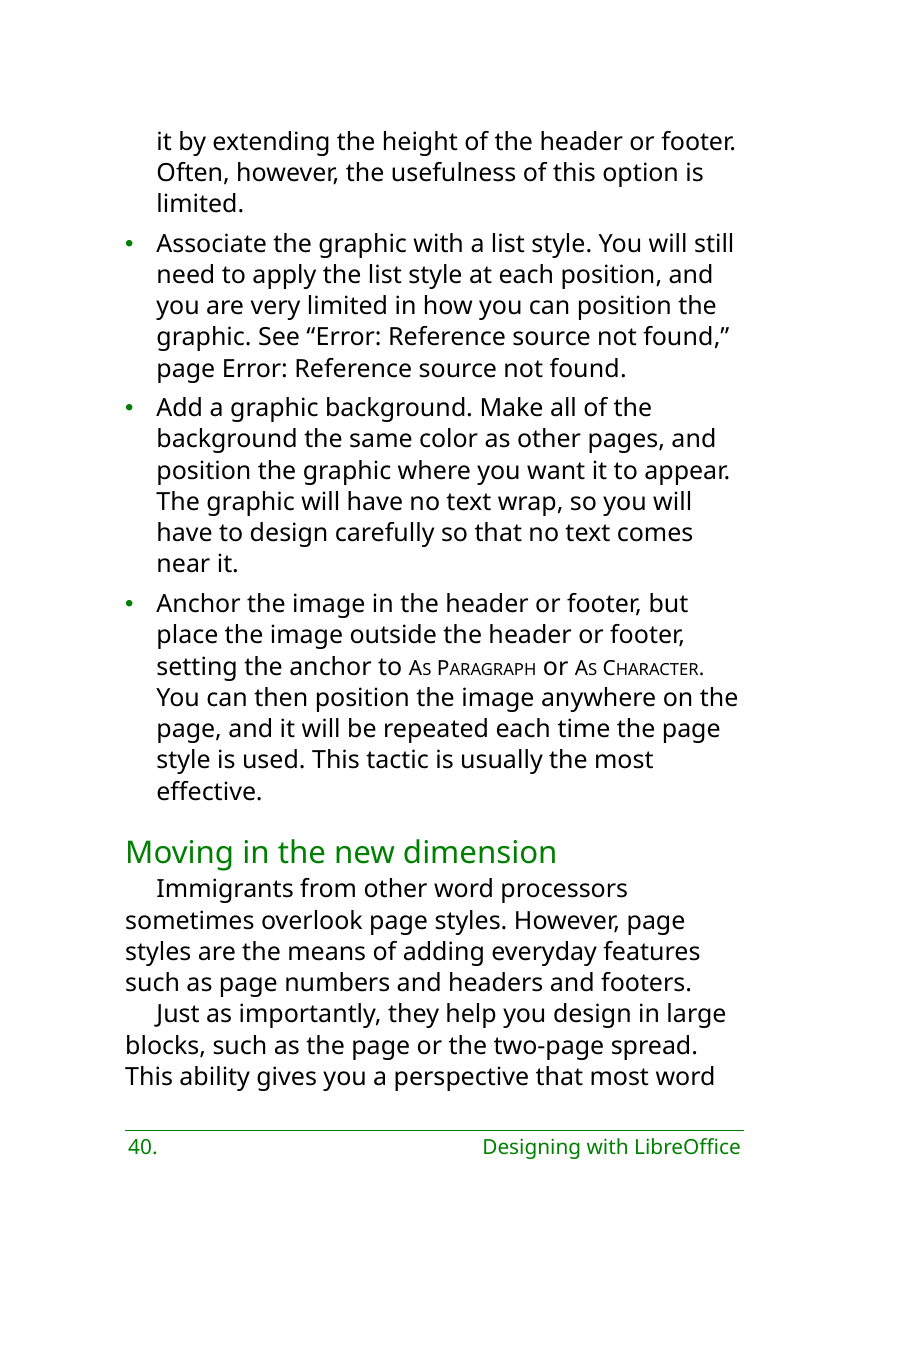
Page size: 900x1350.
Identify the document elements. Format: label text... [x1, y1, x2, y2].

subtitle Moving in the new dimension [125, 830, 744, 873]
list Anchor the image in the header or footer, but place the image outside the header or footer, setting the anchor to As Paragraph or As Character. You can then position the image anywhere on the page, and it will be repeated each time the page style is used. This tactic is usually the most effective. [125, 587, 744, 806]
text Immigrants from other word processors sometimes overlook page styles. However, page styles are the means of adding everyday features such as page numbers and headers and footers. [125, 873, 744, 998]
list Associate the graphic with a list style. You will still need to apply the list style at each position, and you are very limited in how you can position the graphic. See “Error: Reference source not found,” page Error: Reference source not found. [125, 227, 744, 383]
list Add a graphic background. Make all of the background the same color as other pages, and position the graphic where you want it to appear. The graphic will have no text wrap, so you will have to design carefully so that no text comes near it. [125, 392, 744, 579]
list it by extending the height of the header or footer. Often, however, the usefulness of this option is limited. [125, 125, 744, 219]
text Just as importantly, they help you design in large blocks, such as the page or the two-page spread. This ability gives you a perspective that most word [125, 998, 744, 1092]
